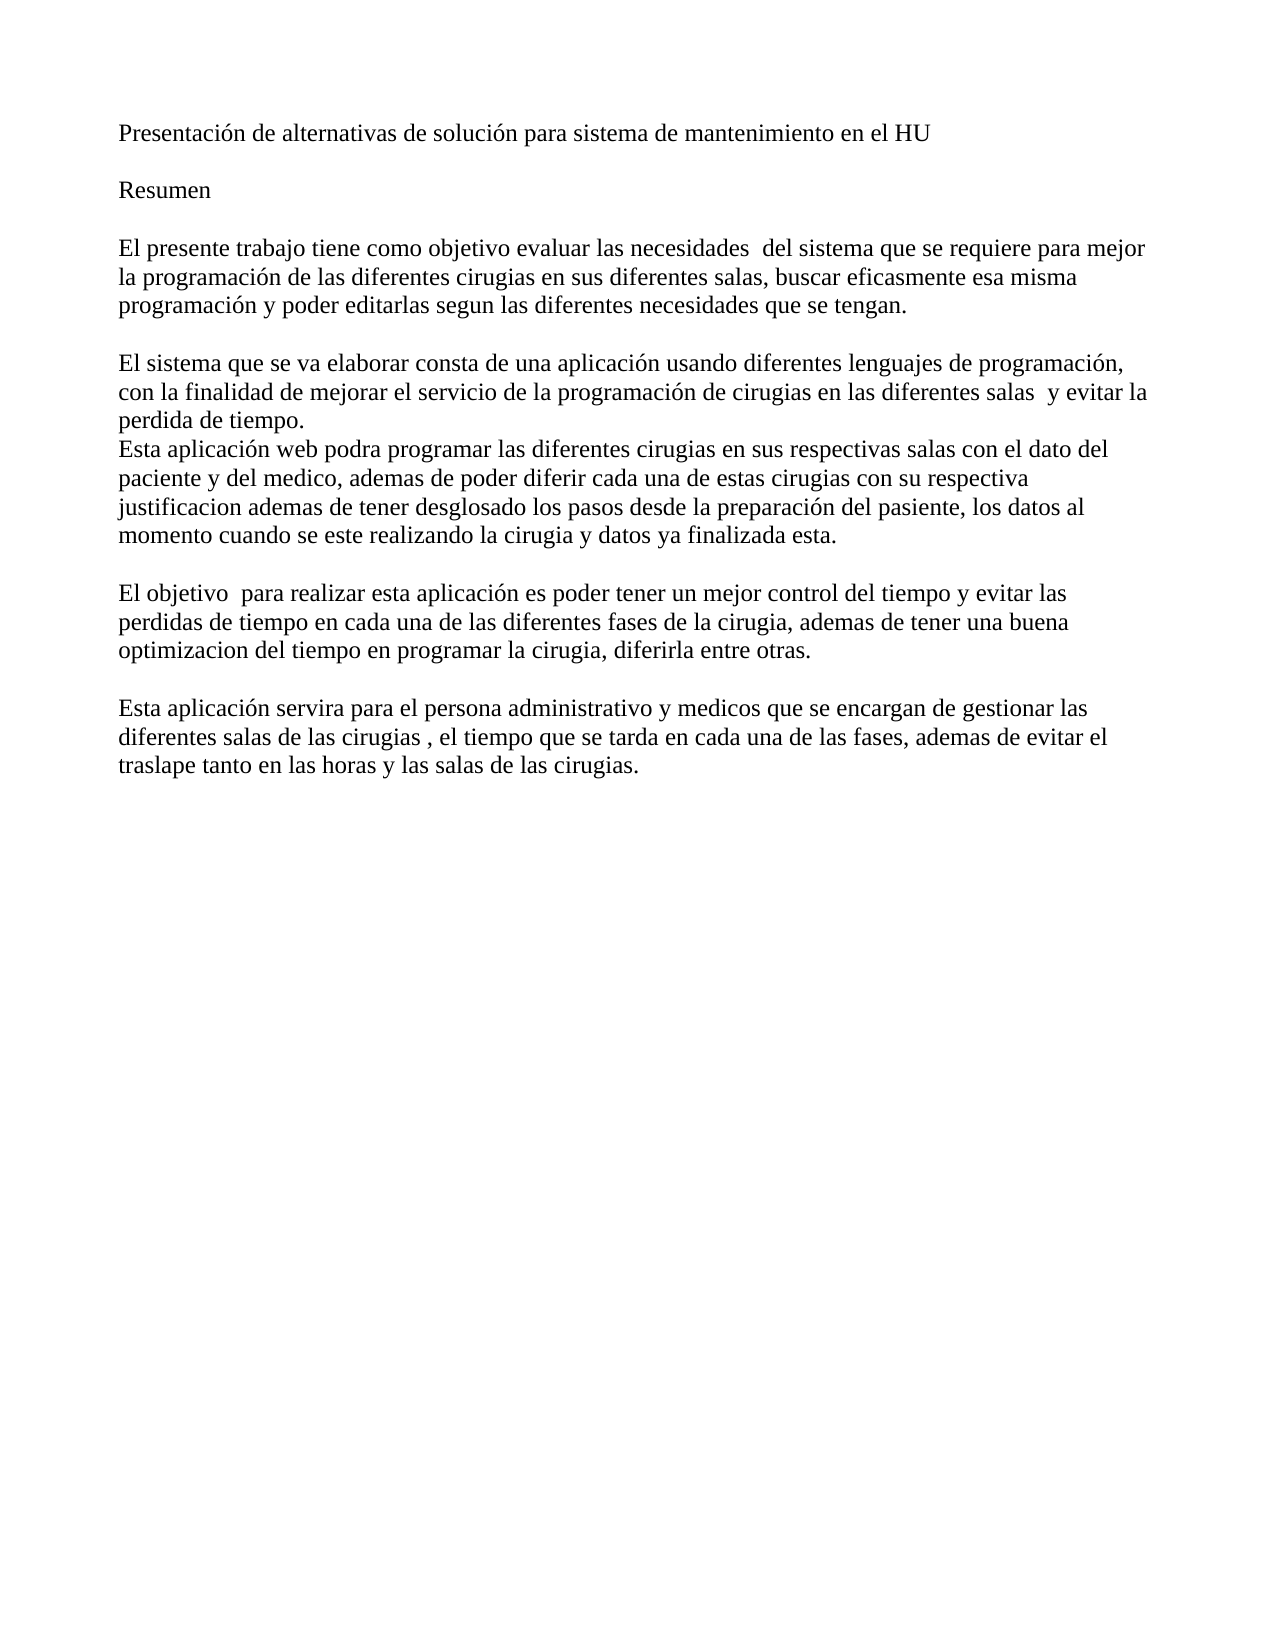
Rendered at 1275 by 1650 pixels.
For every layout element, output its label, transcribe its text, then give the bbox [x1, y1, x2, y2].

text Esta aplicación servira para el persona administrativo y medicos que se encargan de gestionar las diferentes salas de las cirugias , el tiempo que se tarda en cada una de las fases, ademas de evitar el traslape tanto en las horas y las salas de las cirugias. [118, 693, 1157, 779]
text El presente trabajo tiene como objetivo evaluar las necesidades del sistema que se requiere para mejor la programación de las diferentes cirugias en sus diferentes salas, buscar eficasmente esa misma programación y poder editarlas segun las diferentes necesidades que se tengan. [118, 233, 1157, 319]
text Resumen [118, 176, 1157, 204]
text El sistema que se va elaborar consta de una aplicación usando diferentes lenguajes de programación, con la finalidad de mejorar el servicio de la programación de cirugias en las diferentes salas y evitar la perdida de tiempo. [118, 348, 1157, 434]
text El objetivo para realizar esta aplicación es poder tener un mejor control del tiempo y evitar las perdidas de tiempo en cada una de las diferentes fases de la cirugia, ademas de tener una buena optimizacion del tiempo en programar la cirugia, diferirla entre otras. [118, 578, 1157, 664]
text Presentación de alternativas de solución para sistema de mantenimiento en el HU [118, 118, 1157, 147]
text Esta aplicación web podra programar las diferentes cirugias en sus respectivas salas con el dato del paciente y del medico, ademas de poder diferir cada una de estas cirugias con su respectiva justificacion ademas de tener desglosado los pasos desde la preparación del pasiente, los datos al momento cuando se este realizando la cirugia y datos ya finalizada esta. [118, 434, 1157, 549]
